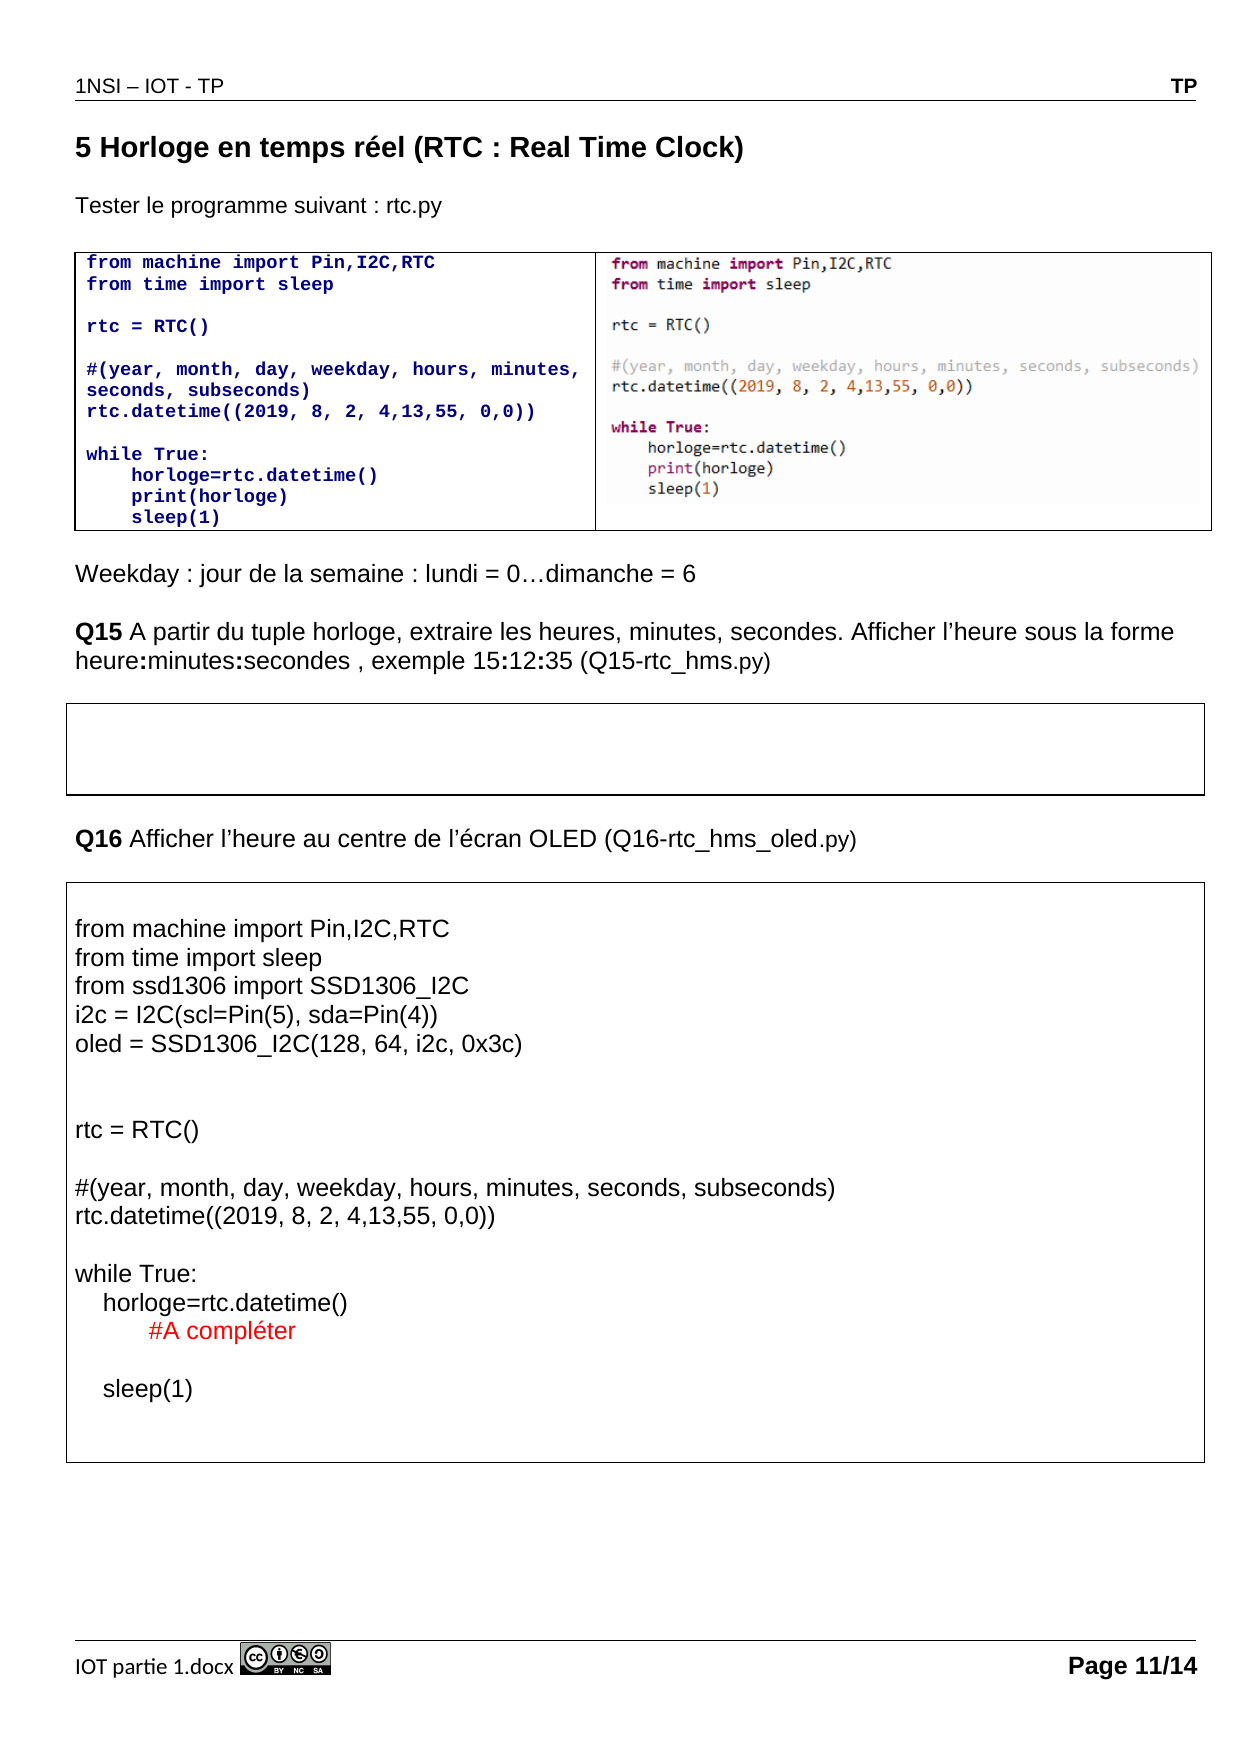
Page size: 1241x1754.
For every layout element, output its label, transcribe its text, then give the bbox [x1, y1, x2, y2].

text rtc = RTC() [75, 1115, 1196, 1144]
text Q15 A partir du tuple horloge, extraire les heures, minutes, secondes. Afficher l’heure sous la forme heure:minutes:secondes , exemple 15:12:35 (Q15-rtc_hms.py) [75, 617, 1196, 674]
text Weekday : jour de la semaine : lundi = 0…dimanche = 6 [75, 559, 1196, 588]
picture [240, 1642, 331, 1675]
text horloge=rtc.datetime() [75, 1287, 1196, 1316]
text #A compléter [75, 1316, 1196, 1345]
text from time import sleep [75, 942, 1196, 971]
text Tester le programme suivant : rtc.py [75, 192, 1196, 218]
text i2c = I2C(scl=Pin(5), sda=Pin(4)) [75, 1000, 1196, 1029]
text from ssd1306 import SSD1306_I2C [75, 971, 1196, 1000]
text rtc.datetime((2019, 8, 2, 4,13,55, 0,0)) [75, 1201, 1196, 1230]
text sleep(1) [75, 1374, 1196, 1402]
text while True: [75, 1259, 1196, 1287]
text Q16 Afficher l’heure au centre de l’écran OLED (Q16-rtc_hms_oled.py) [75, 824, 1196, 853]
text #(year, month, day, weekday, hours, minutes, seconds, subseconds) [75, 1172, 1196, 1201]
text oled = SSD1306_I2C(128, 64, i2c, 0x3c) [75, 1029, 1196, 1057]
table_header [596, 253, 1211, 529]
text 5 Horloge en temps réel (RTC : Real Time Clock) [75, 129, 1196, 163]
text from machine import Pin,I2C,RTC [75, 914, 1196, 942]
